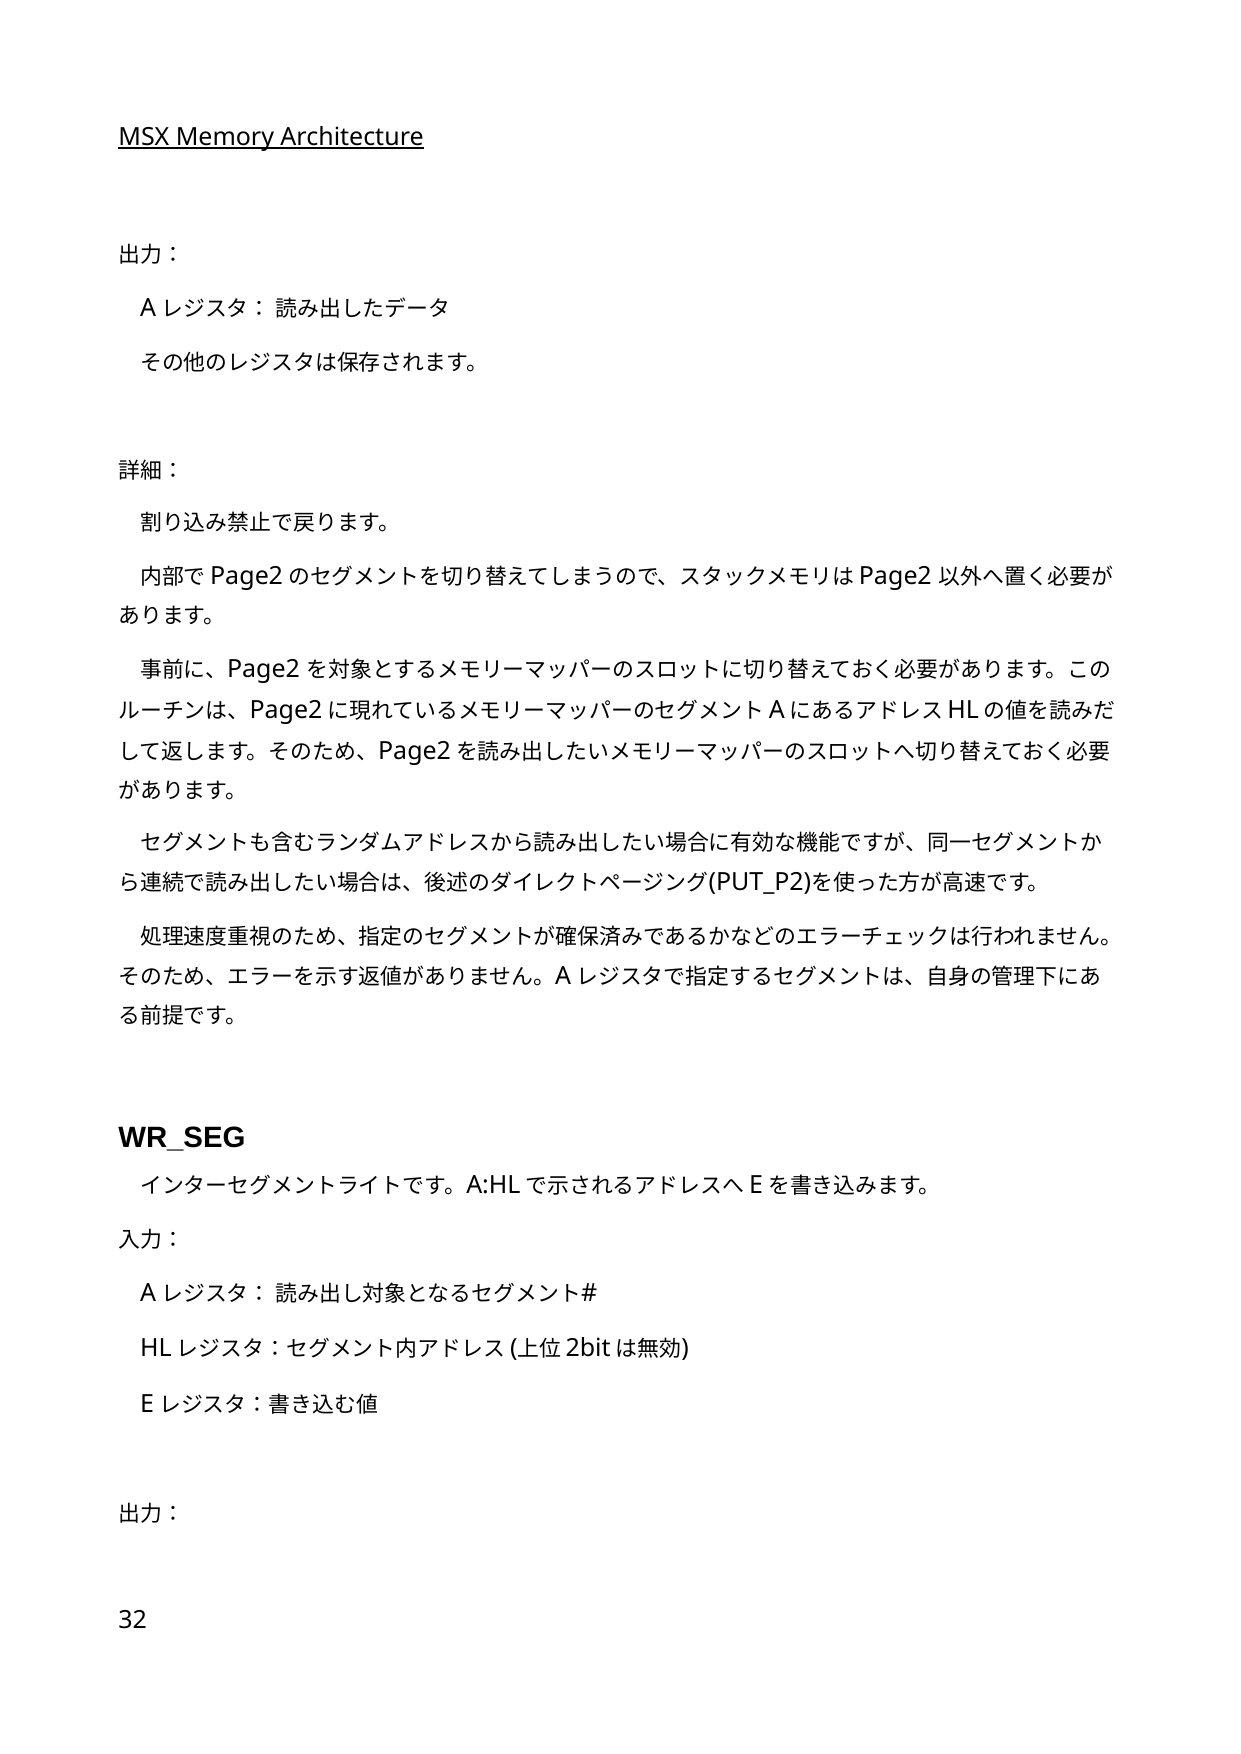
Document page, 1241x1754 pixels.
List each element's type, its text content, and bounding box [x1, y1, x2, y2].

text HLレジスタ：セグメント内アドレス (上位2bitは無効) [118, 1330, 1122, 1364]
text 割り込み禁止で戻ります。 [118, 505, 1122, 537]
text 事前に、Page2 を対象とするメモリーマッパーのスロットに切り替えておく必要があります。このルーチンは、Page2に現れているメモリーマッパーのセグメントAにあるアドレスHLの値を読みだして返します。そのため、Page2を読み出したいメモリーマッパーのスロットへ切り替えておく必要があります。 [118, 651, 1122, 804]
text 出力： [118, 1496, 1122, 1528]
text 出力： [118, 237, 1122, 269]
text 詳細： [118, 453, 1122, 484]
text インターセグメントライトです。A:HLで示されるアドレスへ Eを書き込みます。 [118, 1167, 1122, 1201]
text その他のレジスタは保存されます。 [118, 345, 1122, 377]
text セグメントも含むランダムアドレスから読み出したい場合に有効な機能ですが、同一セグメントから連続で読み出したい場合は、後述のダイレクトページング(PUT_P2)を使った方が高速です。 [118, 825, 1122, 898]
text 処理速度重視のため、指定のセグメントが確保済みであるかなどのエラーチェックは行われません。そのため、エラーを示す返値がありません。Aレジスタで指定するセグメントは、自身の管理下にある前提です。 [118, 919, 1122, 1029]
subtitle WR_SEG [118, 1120, 1122, 1154]
text Eレジスタ：書き込む値 [118, 1385, 1122, 1419]
text Aレジスタ： 読み出し対象となるセグメント# [118, 1274, 1122, 1308]
text 内部でPage2のセグメントを切り替えてしまうので、スタックメモリは Page2 以外へ置く必要があります。 [118, 558, 1122, 630]
text Aレジスタ： 読み出したデータ [118, 289, 1122, 324]
text 入力： [118, 1222, 1122, 1254]
